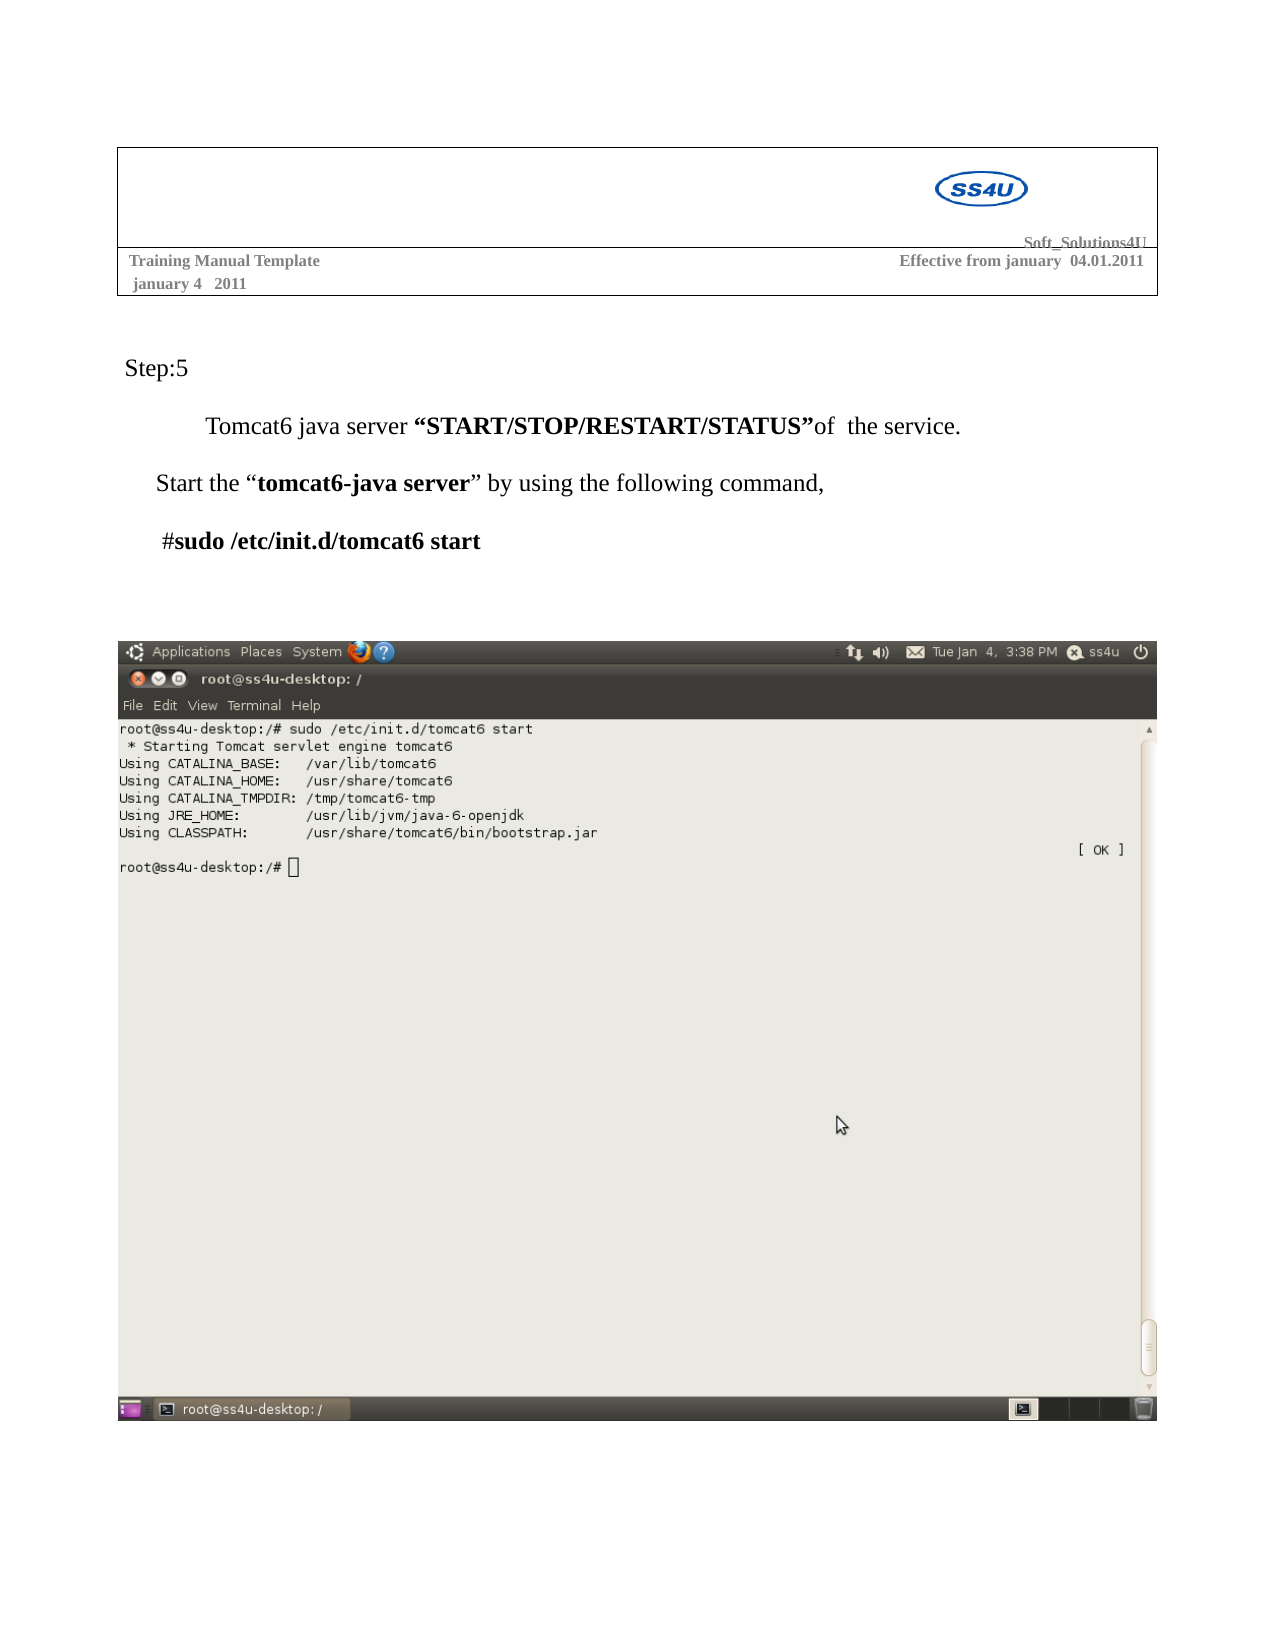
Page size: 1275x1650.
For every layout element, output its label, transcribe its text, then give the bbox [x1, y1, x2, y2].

picture [926, 169, 1118, 207]
text #sudo /etc/init.d/tomcat6 start [118, 526, 1157, 555]
text Tomcat6 java server “START/STOP/RESTART/STATUS”of the service. [118, 411, 1157, 440]
text Step:5 [118, 353, 1157, 382]
table_header Soft_Solutions4U Quality System Procedure [118, 148, 1157, 247]
table_cell Training Manual Template Effective from january 04.01.2011 january 4 2011 [118, 248, 1157, 295]
text Start the “tomcat6-java server” by using the following command, [118, 468, 1157, 497]
picture [118, 641, 1157, 1421]
